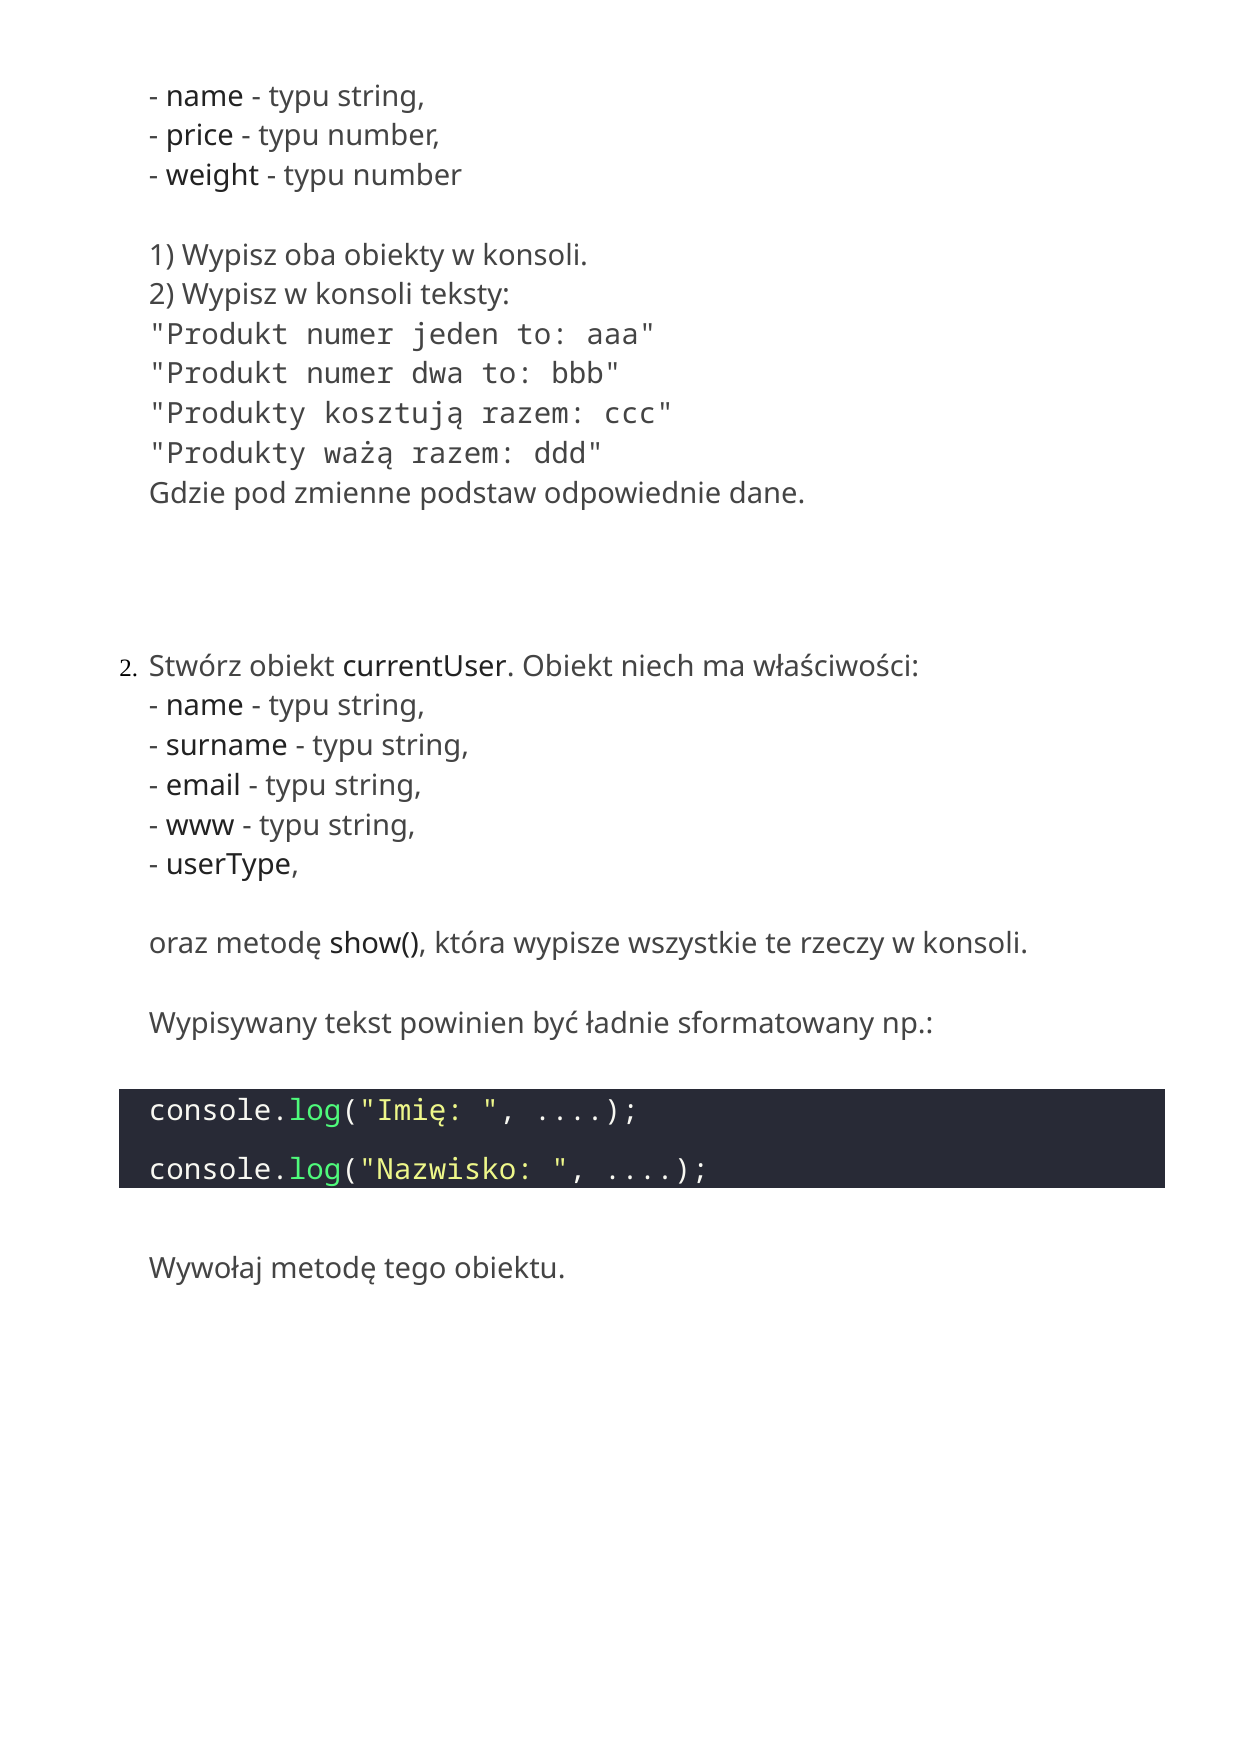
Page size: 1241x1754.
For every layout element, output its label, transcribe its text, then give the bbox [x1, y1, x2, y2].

list console.log("Nazwisko: ", ....); [119, 1148, 1165, 1188]
list console.log("Imię: ", ....); [119, 1089, 1165, 1128]
list - name - typu string, - price - typu number, - weight - typu number 1) Wypisz oba obiekty w konsoli. 2) Wypisz w konsoli teksty: "Produkt numer jeden to: aaa" "Produkt numer dwa to: bbb" "Produkty kosztują razem: ccc" "Produkty ważą razem: ddd" Gdzie pod zmienne podstaw odpowiednie dane. [119, 75, 1165, 512]
list Wywołaj metodę tego obiektu. [119, 1247, 1165, 1287]
list Stwórz obiekt currentUser. Obiekt niech ma właściwości: - name - typu string, - surname - typu string, - email - typu string, - www - typu string, - userType, oraz metodę show(), która wypisze wszystkie te rzeczy w konsoli. Wypisywany tekst powinien być ładnie sformatowany np.: [119, 645, 1165, 1042]
